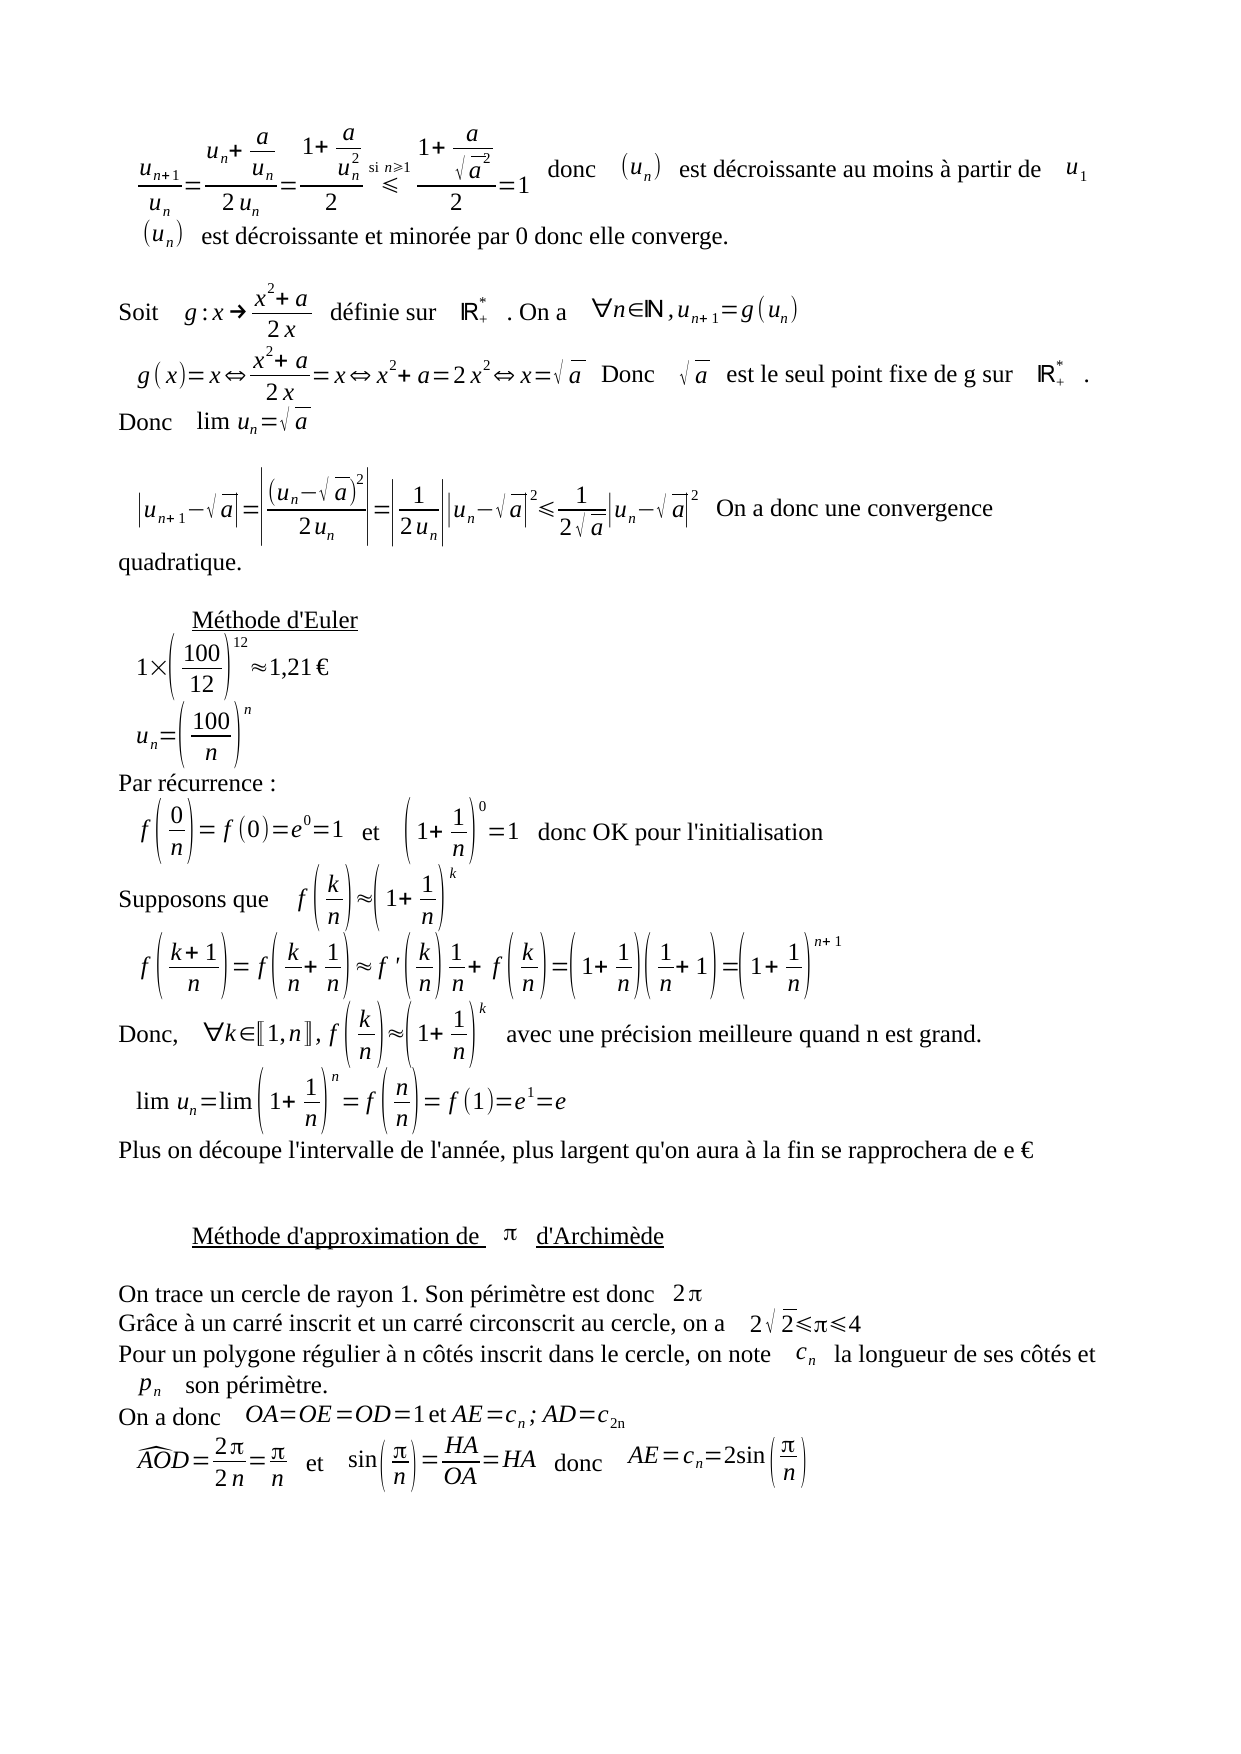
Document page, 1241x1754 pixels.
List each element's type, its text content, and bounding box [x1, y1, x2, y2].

text Donc est le seul point fixe de g sur . [118, 342, 1122, 405]
text Grâce à un carré inscrit et un carré circonscrit au cercle, on a [118, 1307, 1122, 1337]
text Plus on découpe l'intervalle de l'année, plus largent qu'on aura à la fin se rapprochera de e € [118, 1135, 1122, 1164]
text Méthode d'Euler [118, 605, 1122, 633]
text Par récurrence : [118, 768, 1122, 797]
text est décroissante et minorée par 0 donc elle converge. [118, 219, 1122, 251]
text On a donc une convergence quadratique. [118, 467, 1122, 576]
text donc est décroissante au moins à partir de [118, 118, 1122, 219]
text On a donc [118, 1400, 1122, 1432]
text et donc [118, 1432, 1122, 1493]
text Soit définie sur . On a [118, 280, 1122, 342]
text Pour un polygone régulier à n côtés inscrit dans le cercle, on note la longueur de ses côtés et son périmètre. [118, 1337, 1122, 1400]
text Méthode d'approximation de d'Archimède [118, 1221, 1122, 1250]
text Donc, avec une précision meilleure quand n est grand. [118, 1000, 1122, 1067]
text Supposons que [118, 865, 1122, 932]
text Donc [118, 405, 1122, 438]
text On trace un cercle de rayon 1. Son périmètre est donc [118, 1279, 1122, 1307]
text et donc OK pour l'initialisation [118, 797, 1122, 865]
